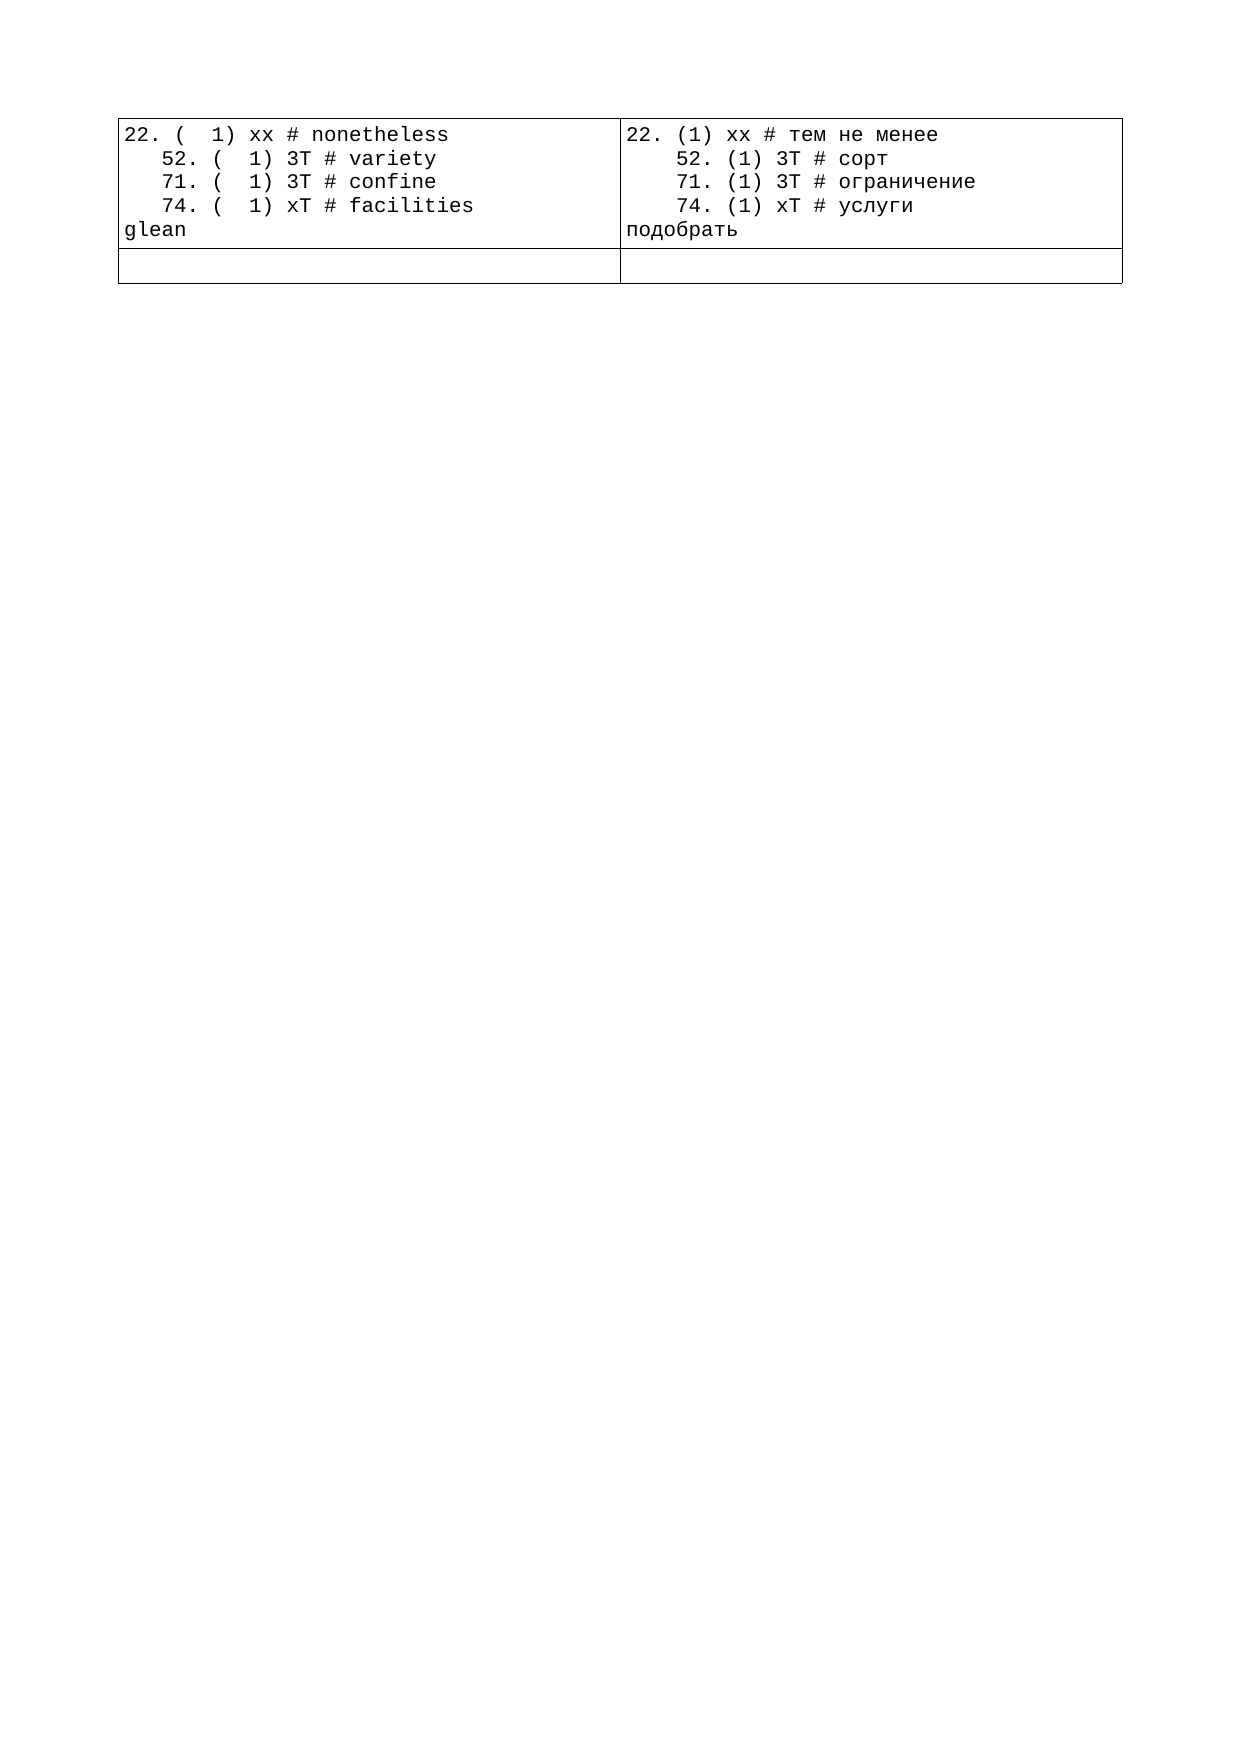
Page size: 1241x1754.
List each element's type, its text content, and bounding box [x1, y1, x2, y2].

table_header 22. ( 1) xx # nonetheless 52. ( 1) 3T # variety 71. ( 1) 3T # confine 74. ( 1) xT # facilities glean [119, 119, 620, 248]
table_cell [621, 249, 1122, 283]
table_header 22. (1) хх # тем не менее 52. (1) 3T # сорт 71. (1) 3T # ограничение 74. (1) xT # услуги подобрать [621, 119, 1122, 248]
table_cell [119, 249, 620, 283]
